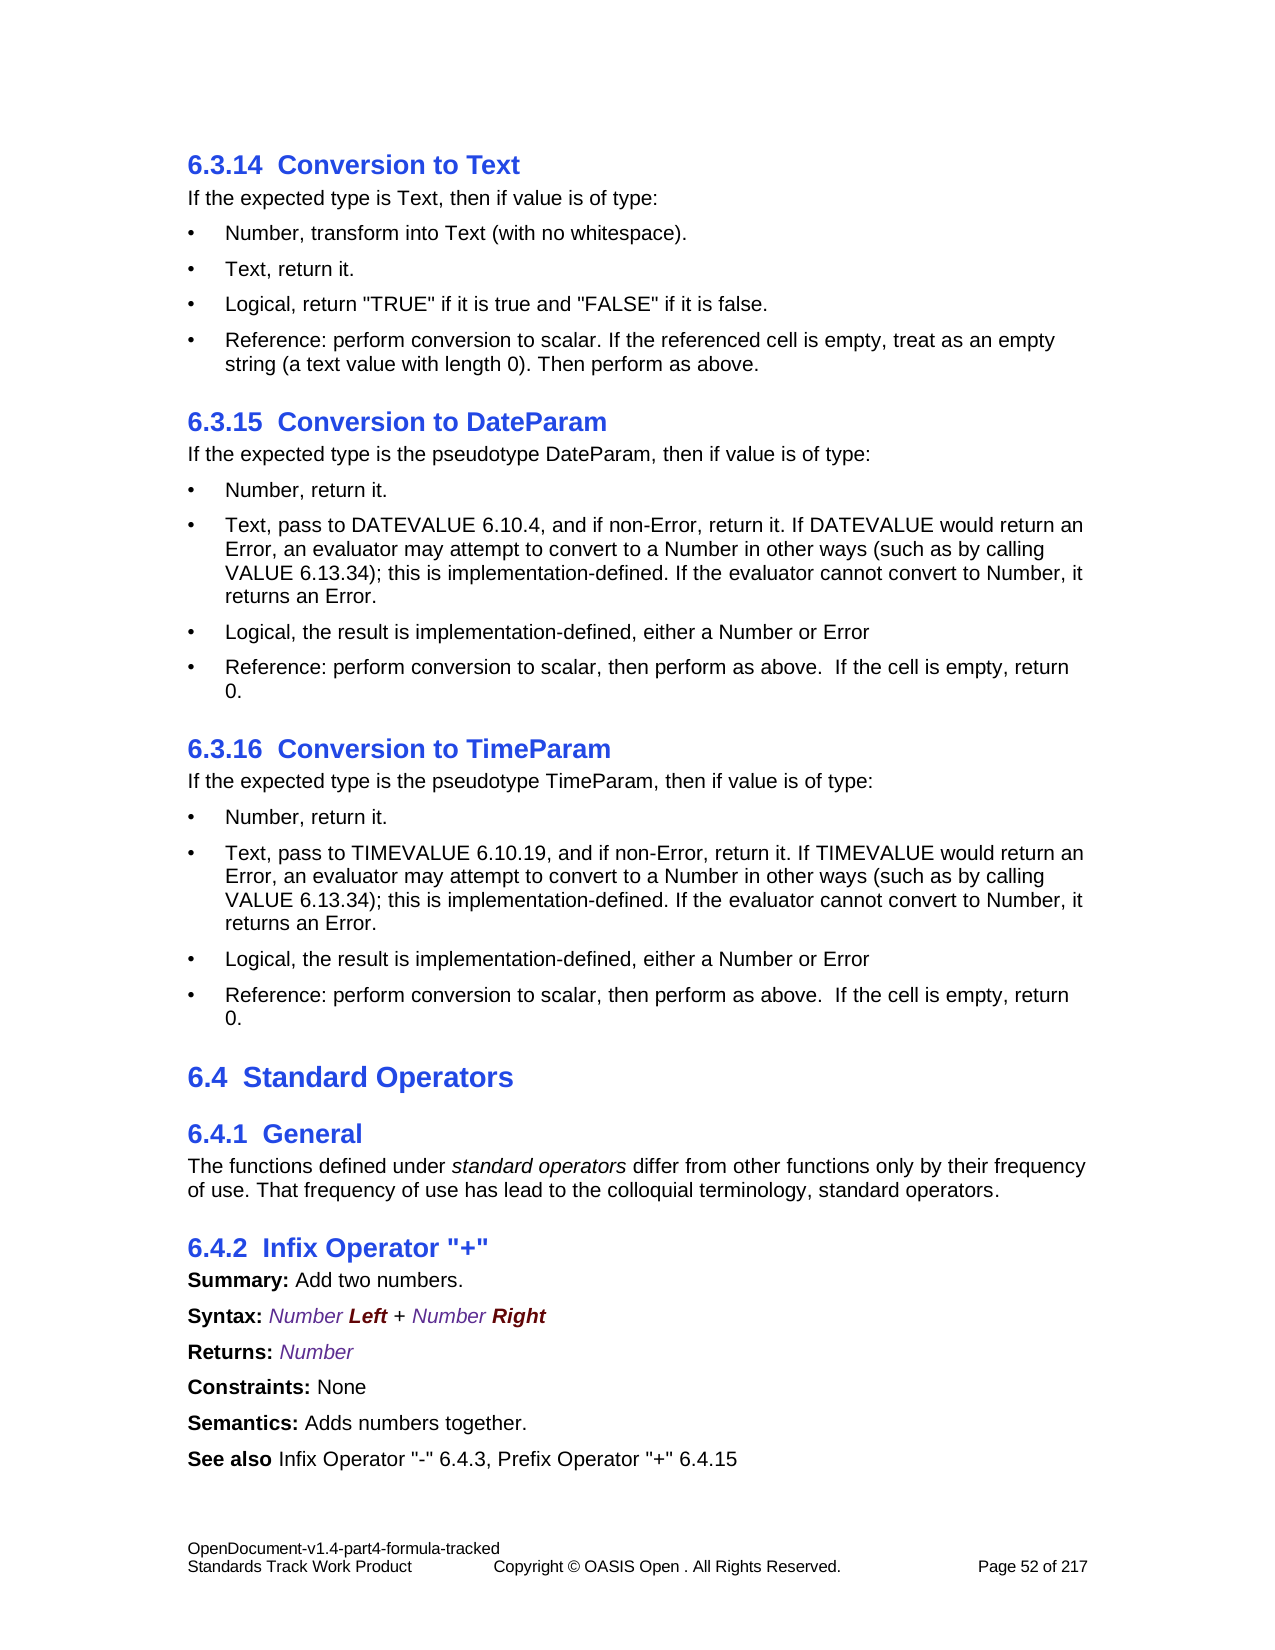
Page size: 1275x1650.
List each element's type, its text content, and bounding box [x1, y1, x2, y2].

text If the expected type is the pseudotype TimeParam, then if value is of type: [187, 770, 1088, 793]
subtitle Conversion to TimeParam [187, 734, 1088, 764]
text Summary: Add two numbers. [187, 1269, 1088, 1292]
list Number, return it. [187, 806, 1088, 829]
list Reference: perform conversion to scalar, then perform as above. If the cell is empty, return 0. [187, 656, 1088, 703]
list Logical, the result is implementation-defined, either a Number or Error [187, 620, 1088, 644]
list Number, transform into Text (with no whitespace). [187, 222, 1088, 245]
text See also Infix Operator "-" 6.4.3, Prefix Operator "+" 6.4.15 [187, 1447, 1088, 1471]
list Logical, return "TRUE" if it is true and "FALSE" if it is false. [187, 293, 1088, 316]
text Returns: Number [187, 1340, 1088, 1364]
text Syntax: Number Left + Number Right [187, 1304, 1088, 1328]
list Reference: perform conversion to scalar, then perform as above. If the cell is empty, return 0. [187, 983, 1088, 1030]
list Text, return it. [187, 257, 1088, 281]
subtitle Standard Operators [187, 1061, 1088, 1094]
list Text, pass to TIMEVALUE 6.10.19, and if non-Error, return it. If TIMEVALUE would return an Error, an evaluator may attempt to convert to a Number in other ways (such as by calling VALUE 6.13.34); this is implementation-defined. If the evaluator cannot convert to Number, it returns an Error. [187, 841, 1088, 935]
subtitle Infix Operator "+" [187, 1233, 1088, 1263]
list Logical, the result is implementation-defined, either a Number or Error [187, 947, 1088, 971]
subtitle Conversion to DateParam [187, 407, 1088, 437]
list Text, pass to DATEVALUE 6.10.4, and if non-Error, return it. If DATEVALUE would return an Error, an evaluator may attempt to convert to a Number in other ways (such as by calling VALUE 6.13.34); this is implementation-defined. If the evaluator cannot convert to Number, it returns an Error. [187, 514, 1088, 608]
subtitle General [187, 1119, 1088, 1149]
list Number, return it. [187, 478, 1088, 502]
text Semantics: Adds numbers together. [187, 1411, 1088, 1435]
text If the expected type is the pseudotype DateParam, then if value is of type: [187, 443, 1088, 466]
text If the expected type is Text, then if value is of type: [187, 186, 1088, 209]
text The functions defined under standard operators differ from other functions only by their frequency of use. That frequency of use has lead to the colloquial terminology, standard operators. [187, 1155, 1088, 1202]
list Reference: perform conversion to scalar. If the referenced cell is empty, treat as an empty string (a text value with length 0). Then perform as above. [187, 328, 1088, 376]
subtitle Conversion to Text [187, 150, 1088, 180]
text Constraints: None [187, 1376, 1088, 1399]
